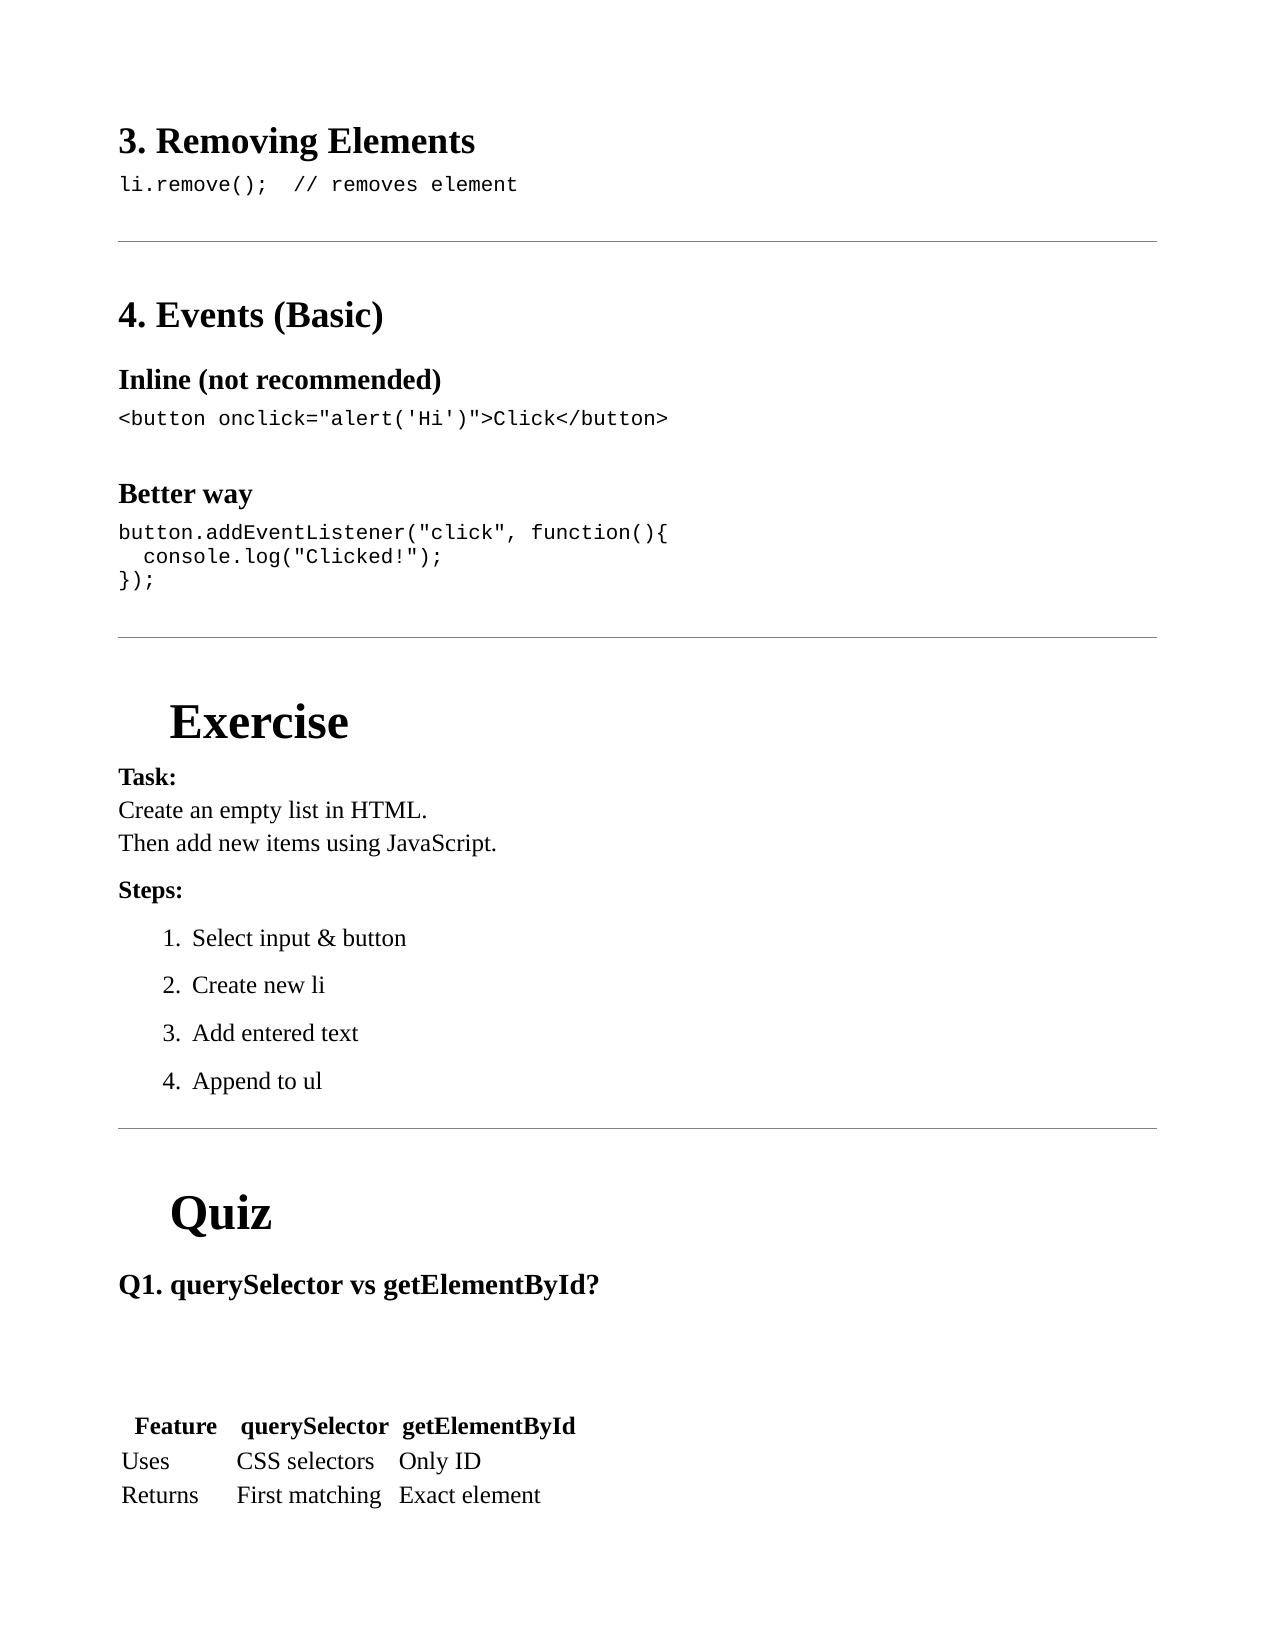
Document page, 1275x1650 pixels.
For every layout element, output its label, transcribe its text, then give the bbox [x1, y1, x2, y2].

text <button onclick="alert('Hi')">Click</button> [118, 408, 1157, 432]
table_cell Exact element [396, 1478, 582, 1512]
text li.remove(); // removes element [118, 174, 1157, 197]
table_cell Uses [118, 1443, 233, 1478]
subtitle Better way [118, 476, 1157, 509]
list Append to ul [162, 1066, 1157, 1094]
text }); [118, 569, 1157, 593]
table_cell Only ID [396, 1443, 582, 1478]
list Select input & button [162, 923, 1157, 952]
subtitle Inline (not recommended) [118, 362, 1157, 396]
subtitle 4. Events (Basic) [118, 292, 1157, 335]
subtitle 3. Removing Elements [118, 118, 1157, 161]
text button.addEventListener("click", function(){ [118, 522, 1157, 546]
table_header querySelector [234, 1409, 396, 1443]
list Add entered text [162, 1018, 1157, 1047]
list Create new li [162, 971, 1157, 999]
subtitle 📘 Exercise [118, 692, 1157, 749]
table_cell Returns [118, 1478, 233, 1512]
subtitle 📘 Quiz [118, 1183, 1157, 1240]
table_header getElementById [396, 1409, 582, 1443]
subtitle Q1. querySelector vs getElementById? [118, 1267, 1157, 1301]
text Task: Create an empty list in HTML. Then add new items using JavaScript. [118, 762, 1157, 856]
text console.log("Clicked!"); [118, 546, 1157, 569]
table_cell CSS selectors [234, 1443, 396, 1478]
table_header Feature [118, 1409, 233, 1443]
table_cell First matching [234, 1478, 396, 1512]
text Steps: [118, 875, 1157, 904]
